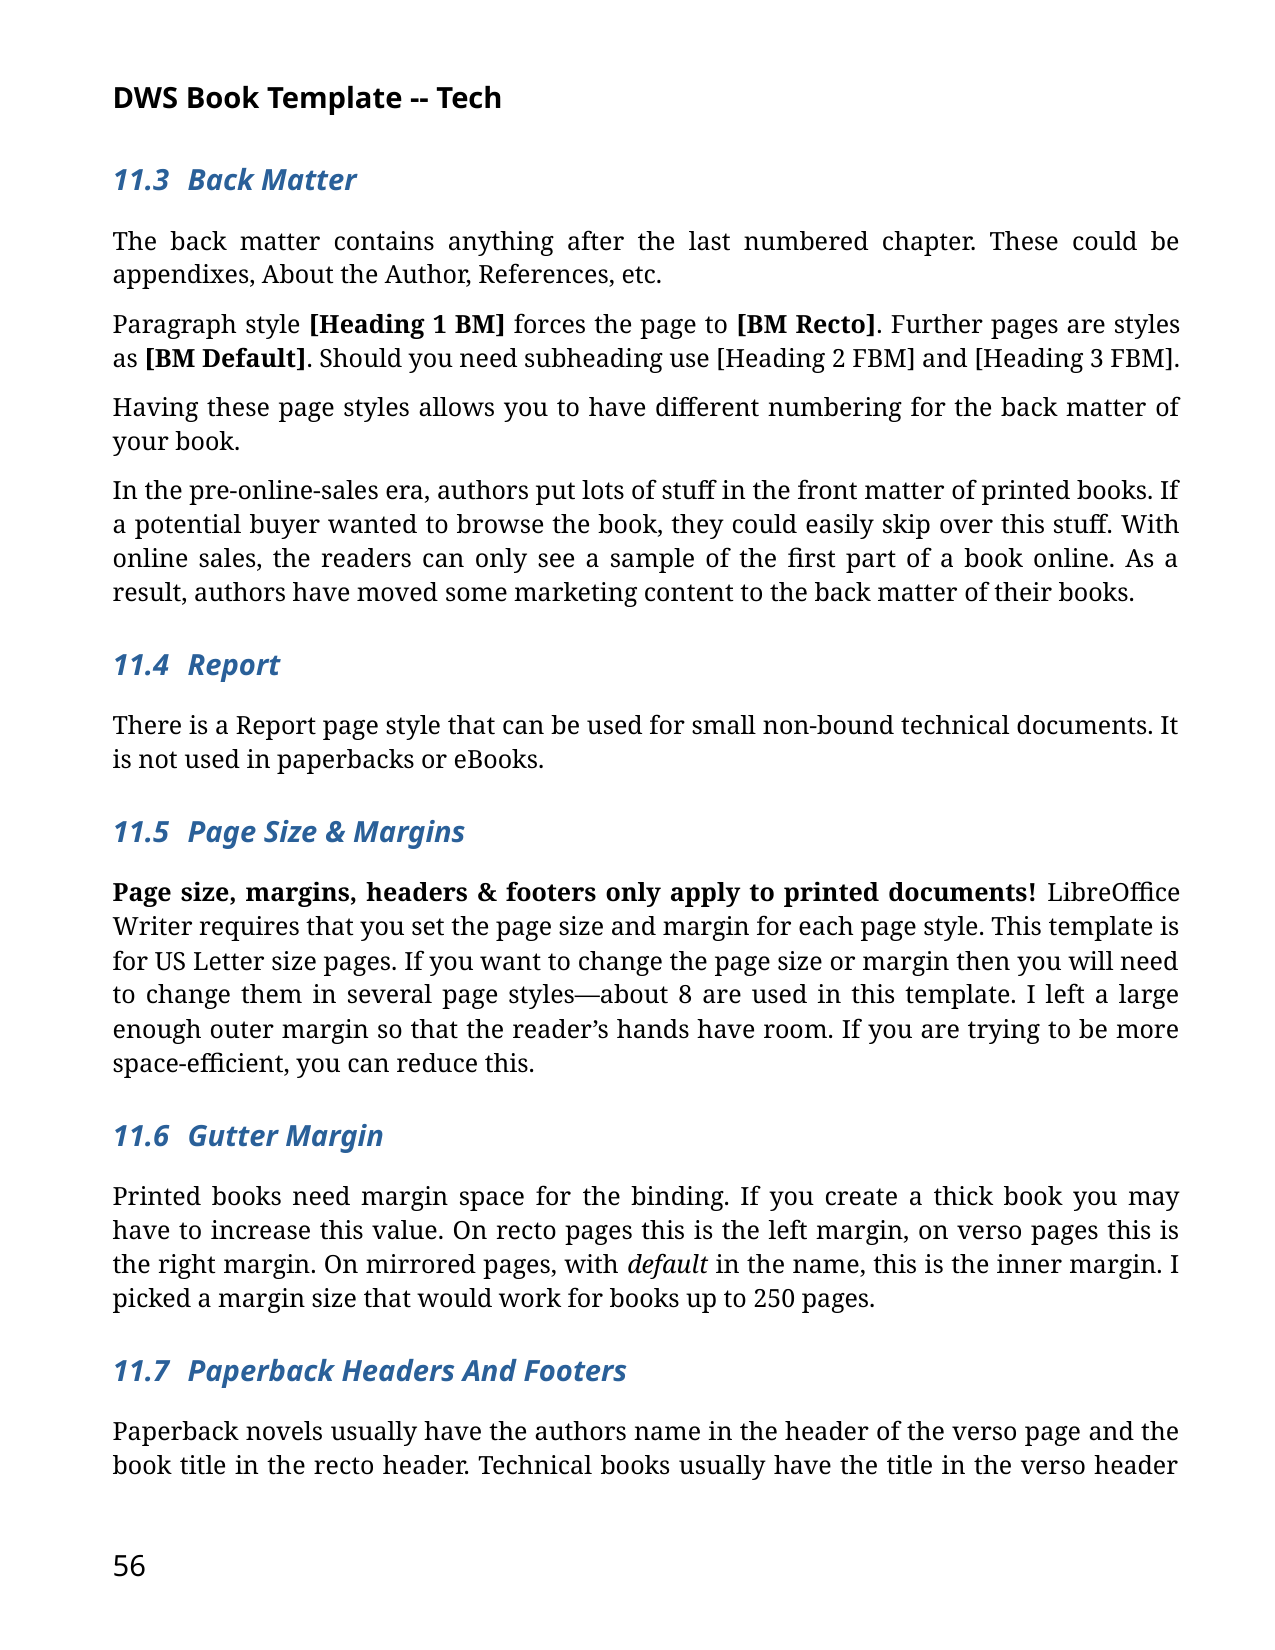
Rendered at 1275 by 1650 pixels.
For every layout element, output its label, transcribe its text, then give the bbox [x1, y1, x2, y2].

text Having these page styles allows you to have different numbering for the back matter of your book. [112, 389, 1181, 457]
text The back matter contains anything after the last numbered chapter. These could be appendixes, About the Author, References, etc. [112, 223, 1181, 291]
text In the pre-online-sales era, authors put lots of stuff in the front matter of printed books. If a potential buyer wanted to browse the book, they could easily skip over this stuff. With online sales, the readers can only see a sample of the first part of a book online. As a result, authors have moved some marketing content to the back matter of their books. [112, 472, 1181, 609]
subtitle Back Matter [112, 160, 1181, 199]
subtitle Page Size & Margins [112, 812, 1181, 851]
text Paperback novels usually have the authors name in the header of the verso page and the book title in the recto header. Technical books usually have the title in the verso header [112, 1414, 1181, 1482]
text Paragraph style [Heading 1 BM] forces the page to [BM Recto]. Further pages are styles as [BM Default]. Should you need subheading use [Heading 2 FBM] and [Heading 3 FBM]. [112, 306, 1181, 374]
text Printed books need margin space for the binding. If you create a thick book you may have to increase this value. On recto pages this is the left margin, on verso pages this is the right margin. On mirrored pages, with default in the name, this is the inner margin. I picked a margin size that would work for books up to 250 pages. [112, 1178, 1181, 1315]
subtitle Paperback Headers and Footers [112, 1350, 1181, 1390]
subtitle Report [112, 644, 1181, 684]
text Page size, margins, headers & footers only apply to printed documents! LibreOffice Writer requires that you set the page size and margin for each page style. This template is for US Letter size pages. If you want to change the page size or margin then you will need to change them in several page styles—about 8 are used in this template. I left a large enough outer margin so that the reader’s hands have room. If you are trying to be more space-efficient, you can reduce this. [112, 875, 1181, 1079]
subtitle Gutter Margin [112, 1115, 1181, 1155]
text There is a Report page style that can be used for small non-bound technical documents. It is not used in paperbacks or eBooks. [112, 708, 1181, 776]
